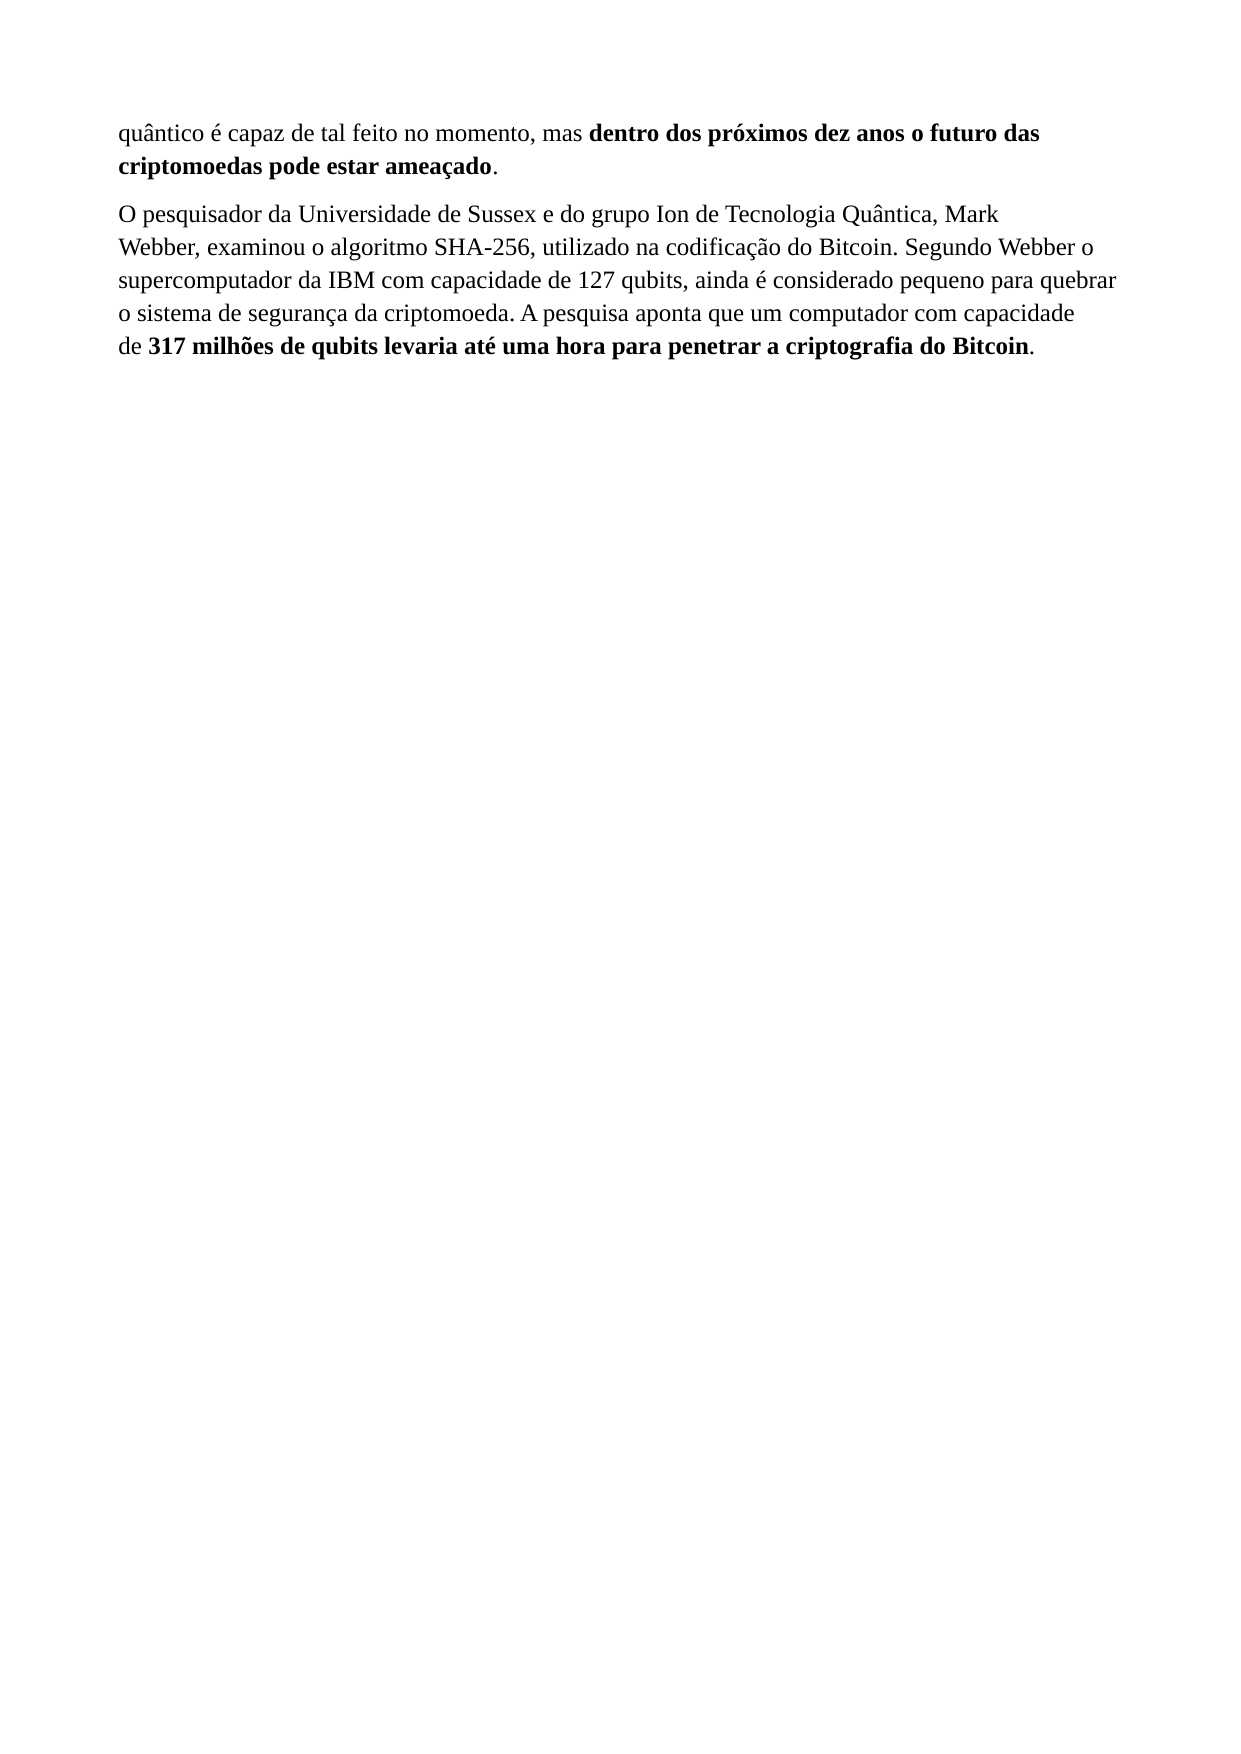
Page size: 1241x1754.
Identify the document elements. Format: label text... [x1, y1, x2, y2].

text O pesquisador da Universidade de Sussex e do grupo Ion de Tecnologia Quântica, Mark Webber, examinou o algoritmo SHA-256, utilizado na codificação do Bitcoin. Segundo Webber o supercomputador da IBM com capacidade de 127 qubits, ainda é considerado pequeno para quebrar o sistema de segurança da criptomoeda. A pesquisa aponta que um computador com capacidade de 317 milhões de qubits levaria até uma hora para penetrar a criptografia do Bitcoin. [118, 199, 1122, 359]
text quântico é capaz de tal feito no momento, mas dentro dos próximos dez anos o futuro das criptomoedas pode estar ameaçado. [118, 118, 1122, 180]
